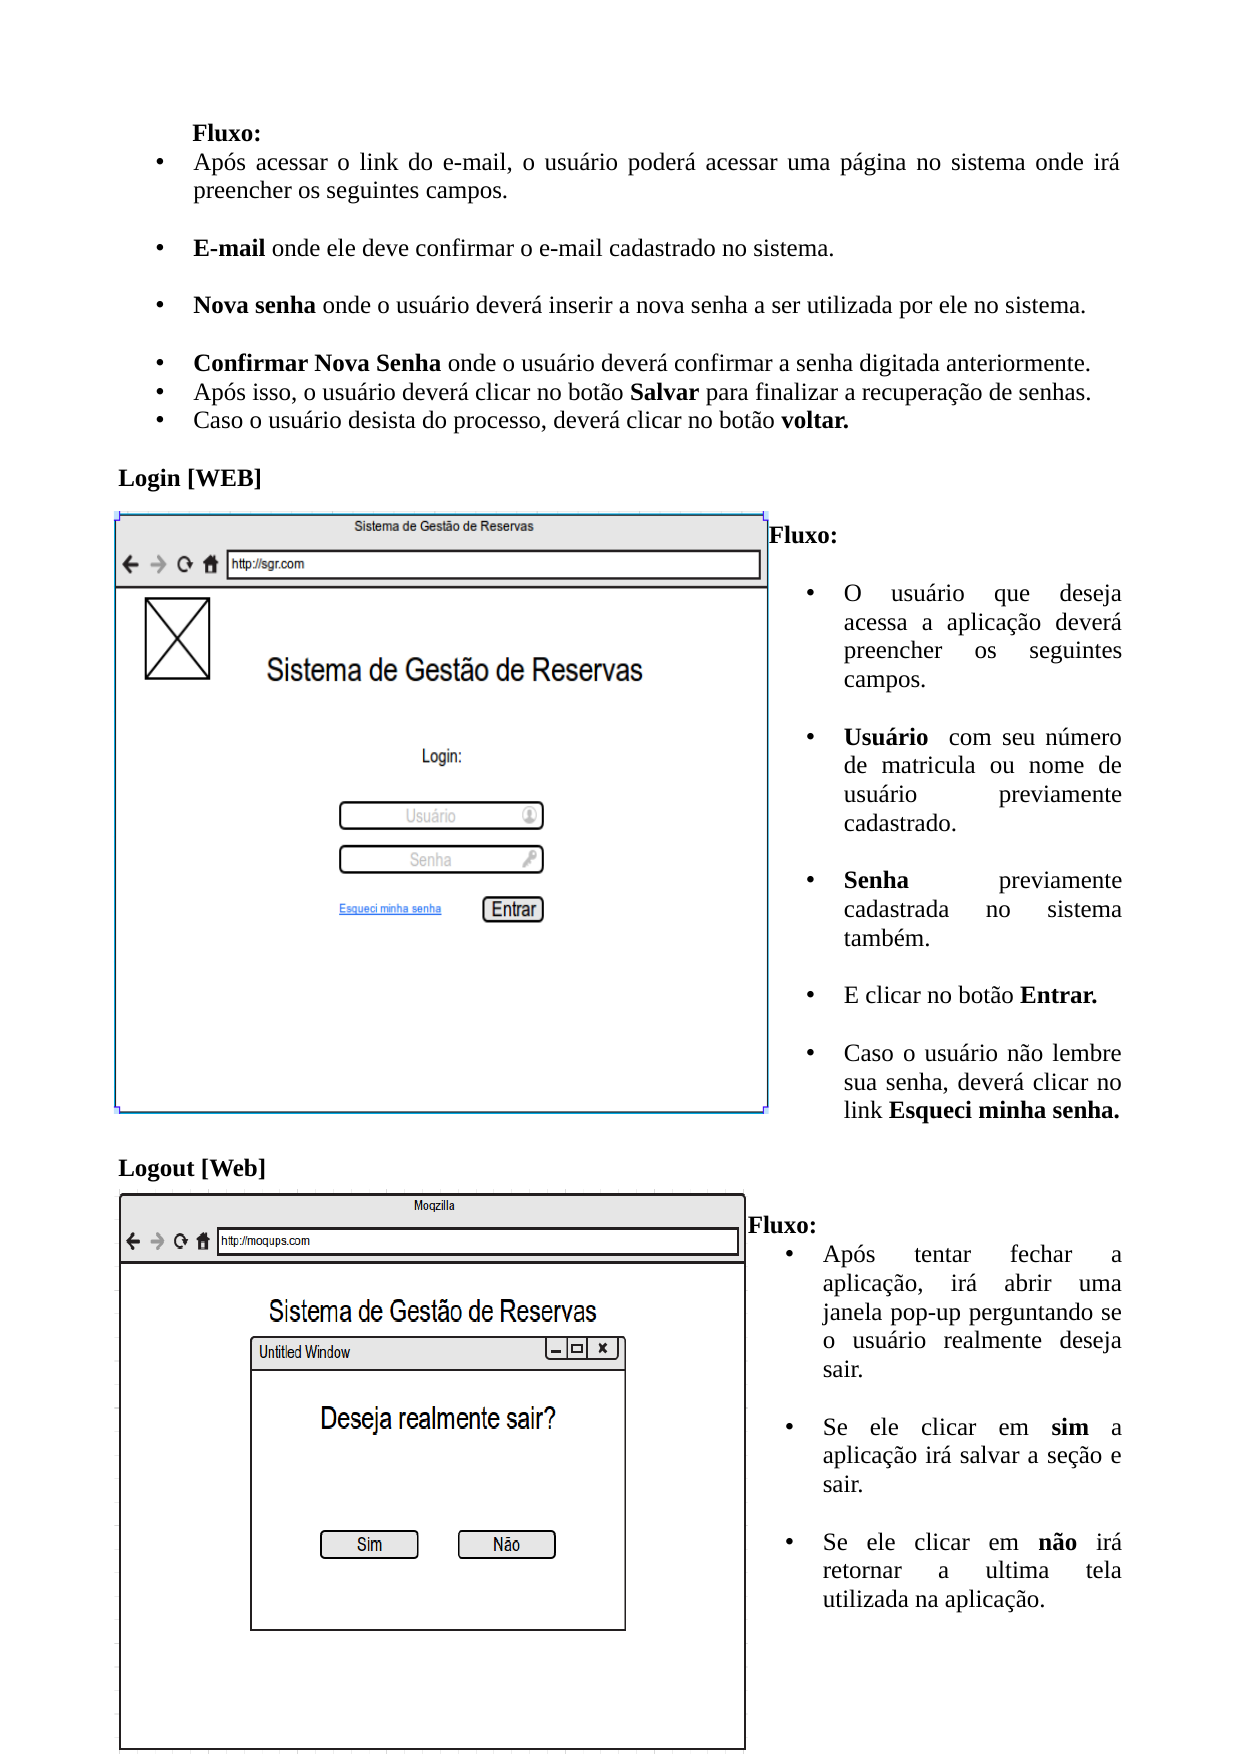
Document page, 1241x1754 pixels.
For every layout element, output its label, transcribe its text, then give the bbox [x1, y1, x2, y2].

list Se ele clicar em não irá retornar a ultima tela utilizada na aplicação. [748, 1527, 1122, 1613]
list Senha previamente cadastrada no sistema também. [769, 866, 1122, 952]
text Fluxo: [748, 1211, 1122, 1239]
list Após acessar o link do e-mail, o usuário poderá acessar uma página no sistema onde irá preencher os seguintes campos. [156, 147, 1122, 204]
list O usuário que deseja acessa a aplicação deverá preencher os seguintes campos. [769, 578, 1122, 693]
list Caso o usuário desista do processo, deverá clicar no botão voltar. [156, 406, 1122, 434]
text Login [WEB] [118, 463, 1122, 492]
list Usuário com seu número de matricula ou nome de usuário previamente cadastrado. [769, 722, 1122, 837]
text Logout [Web] [118, 1153, 1122, 1182]
list Após isso, o usuário deverá clicar no botão Salvar para finalizar a recuperação de senhas. [156, 377, 1122, 406]
list Caso o usuário não lembre sua senha, deverá clicar no link Esqueci minha senha. [156, 1038, 1122, 1124]
list Confirmar Nova Senha onde o usuário deverá confirmar a senha digitada anteriormente. [156, 348, 1122, 377]
list Após tentar fechar a aplicação, irá abrir uma janela pop-up perguntando se o usuário realmente deseja sair. [748, 1239, 1122, 1383]
picture [113, 511, 769, 1114]
list E-mail onde ele deve confirmar o e-mail cadastrado no sistema. [156, 233, 1122, 262]
text Fluxo: [118, 118, 1122, 147]
list Se ele clicar em sim a aplicação irá salvar a seção e sair. [748, 1412, 1122, 1498]
text Fluxo: [769, 521, 1122, 549]
list Nova senha onde o usuário deverá inserir a nova senha a ser utilizada por ele no sistema. [156, 291, 1122, 319]
list E clicar no botão Entrar. [769, 981, 1122, 1009]
picture [114, 1189, 748, 1754]
